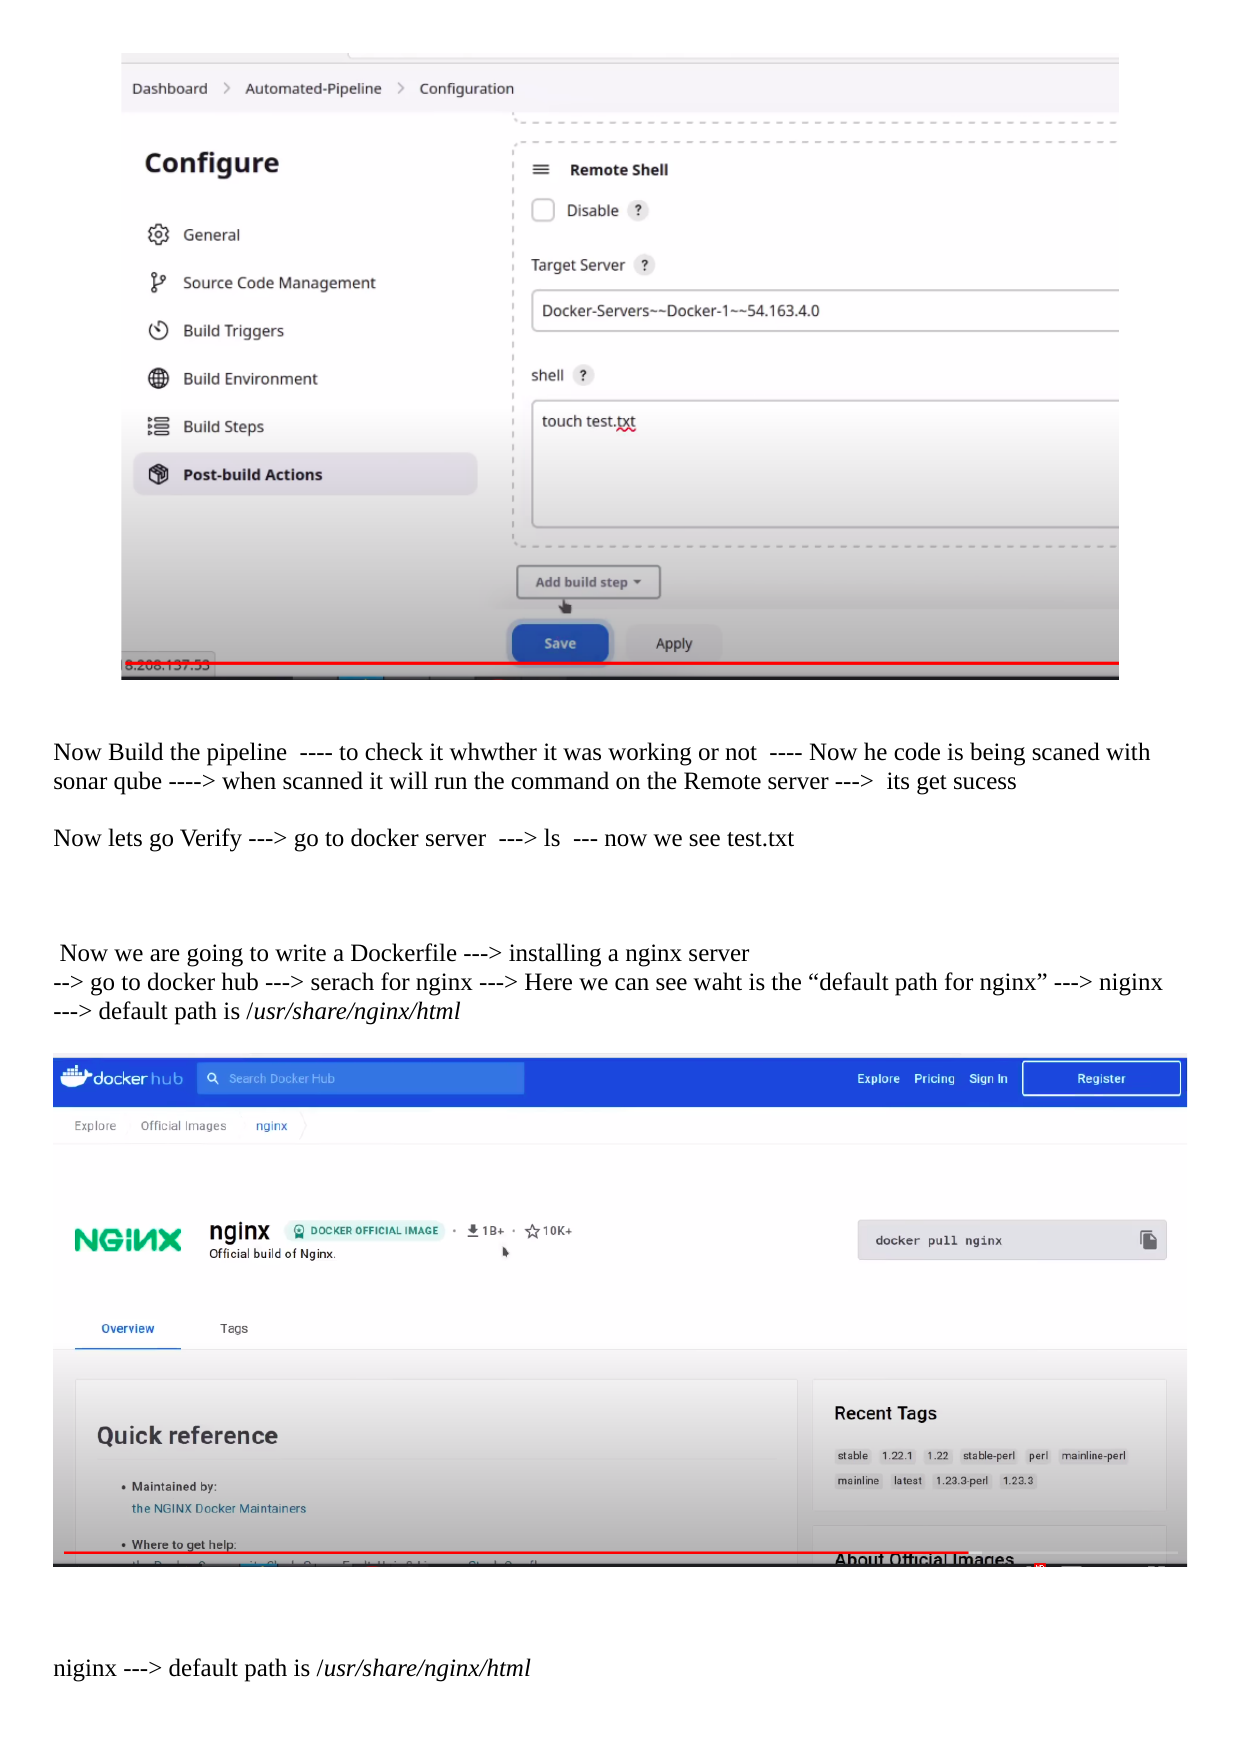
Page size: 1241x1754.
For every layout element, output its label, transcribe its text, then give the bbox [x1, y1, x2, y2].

text Now Build the pipeline ---- to check it whwther it was working or not ---- Now he code is being scaned with sonar qube ----> when scanned it will run the command on the Remote server ---> its get sucess [53, 737, 1187, 794]
text niginx ---> default path is /usr/share/nginx/html [53, 1653, 1187, 1682]
text Now we are going to write a Dockerfile ---> installing a nginx server [53, 938, 1187, 967]
text --> go to docker hub ---> serach for nginx ---> Here we can see waht is the “default path for nginx” ---> niginx ---> default path is /usr/share/nginx/html [53, 967, 1187, 1024]
picture [121, 53, 1119, 680]
text Now lets go Verify ---> go to docker server ---> ls --- now we see test.txt [53, 823, 1187, 852]
picture [53, 1053, 1188, 1567]
